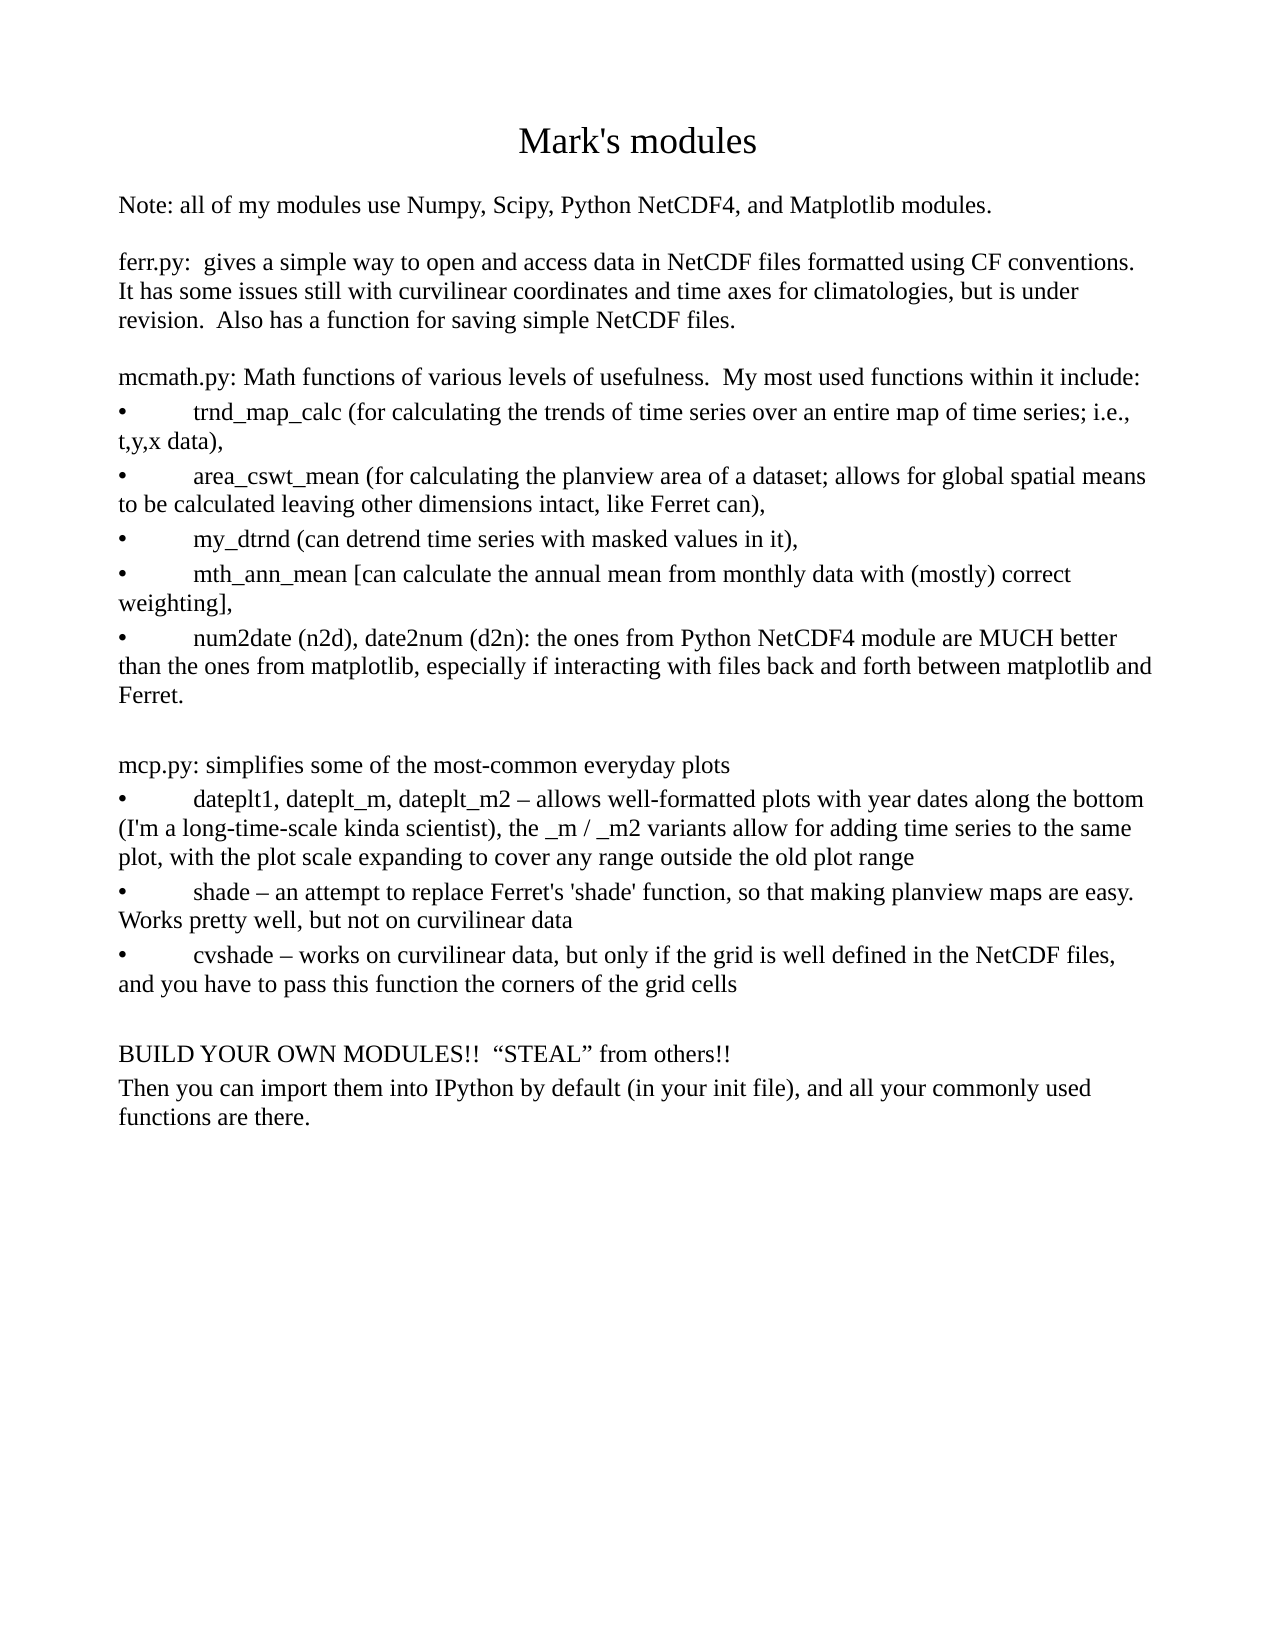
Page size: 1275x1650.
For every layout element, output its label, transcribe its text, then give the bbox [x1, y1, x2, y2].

text mcp.py: simplifies some of the most-common everyday plots [118, 750, 1157, 778]
list shade – an attempt to replace Ferret's 'shade' function, so that making planview maps are easy. Works pretty well, but not on curvilinear data [118, 877, 1157, 934]
text Note: all of my modules use Numpy, Scipy, Python NetCDF4, and Matplotlib modules. [118, 190, 1157, 219]
list trnd_map_calc (for calculating the trends of time series over an entire map of time series; i.e., t,y,x data), [118, 397, 1157, 455]
list dateplt1, dateplt_m, dateplt_m2 – allows well-formatted plots with year dates along the bottom (I'm a long-time-scale kinda scientist), the _m / _m2 variants allow for adding time series to the same plot, with the plot scale expanding to cover any range outside the old plot range [118, 784, 1157, 871]
list cvshade – works on curvilinear data, but only if the grid is well defined in the NetCDF files, and you have to pass this function the corners of the grid cells [118, 940, 1157, 998]
list area_cswt_mean (for calculating the planview area of a dataset; allows for global spatial means to be calculated leaving other dimensions intact, like Ferret can), [118, 461, 1157, 518]
list mth_ann_mean [can calculate the annual mean from monthly data with (mostly) correct weighting], [118, 559, 1157, 617]
text BUILD YOUR OWN MODULES!! “STEAL” from others!! [118, 1039, 1157, 1067]
text Mark's modules [118, 118, 1157, 161]
text Then you can import them into IPython by default (in your init file), and all your commonly used functions are there. [118, 1073, 1157, 1131]
text ferr.py: gives a simple way to open and access data in NetCDF files formatted using CF conventions. It has some issues still with curvilinear coordinates and time axes for climatologies, but is under revision. Also has a function for saving simple NetCDF files. [118, 247, 1157, 334]
text mcmath.py: Math functions of various levels of usefulness. My most used functions within it include: [118, 362, 1157, 391]
list num2date (n2d), date2num (d2n): the ones from Python NetCDF4 module are MUCH better than the ones from matplotlib, especially if interacting with files back and forth between matplotlib and Ferret. [118, 623, 1157, 709]
list my_dtrnd (can detrend time series with masked values in it), [118, 524, 1157, 553]
